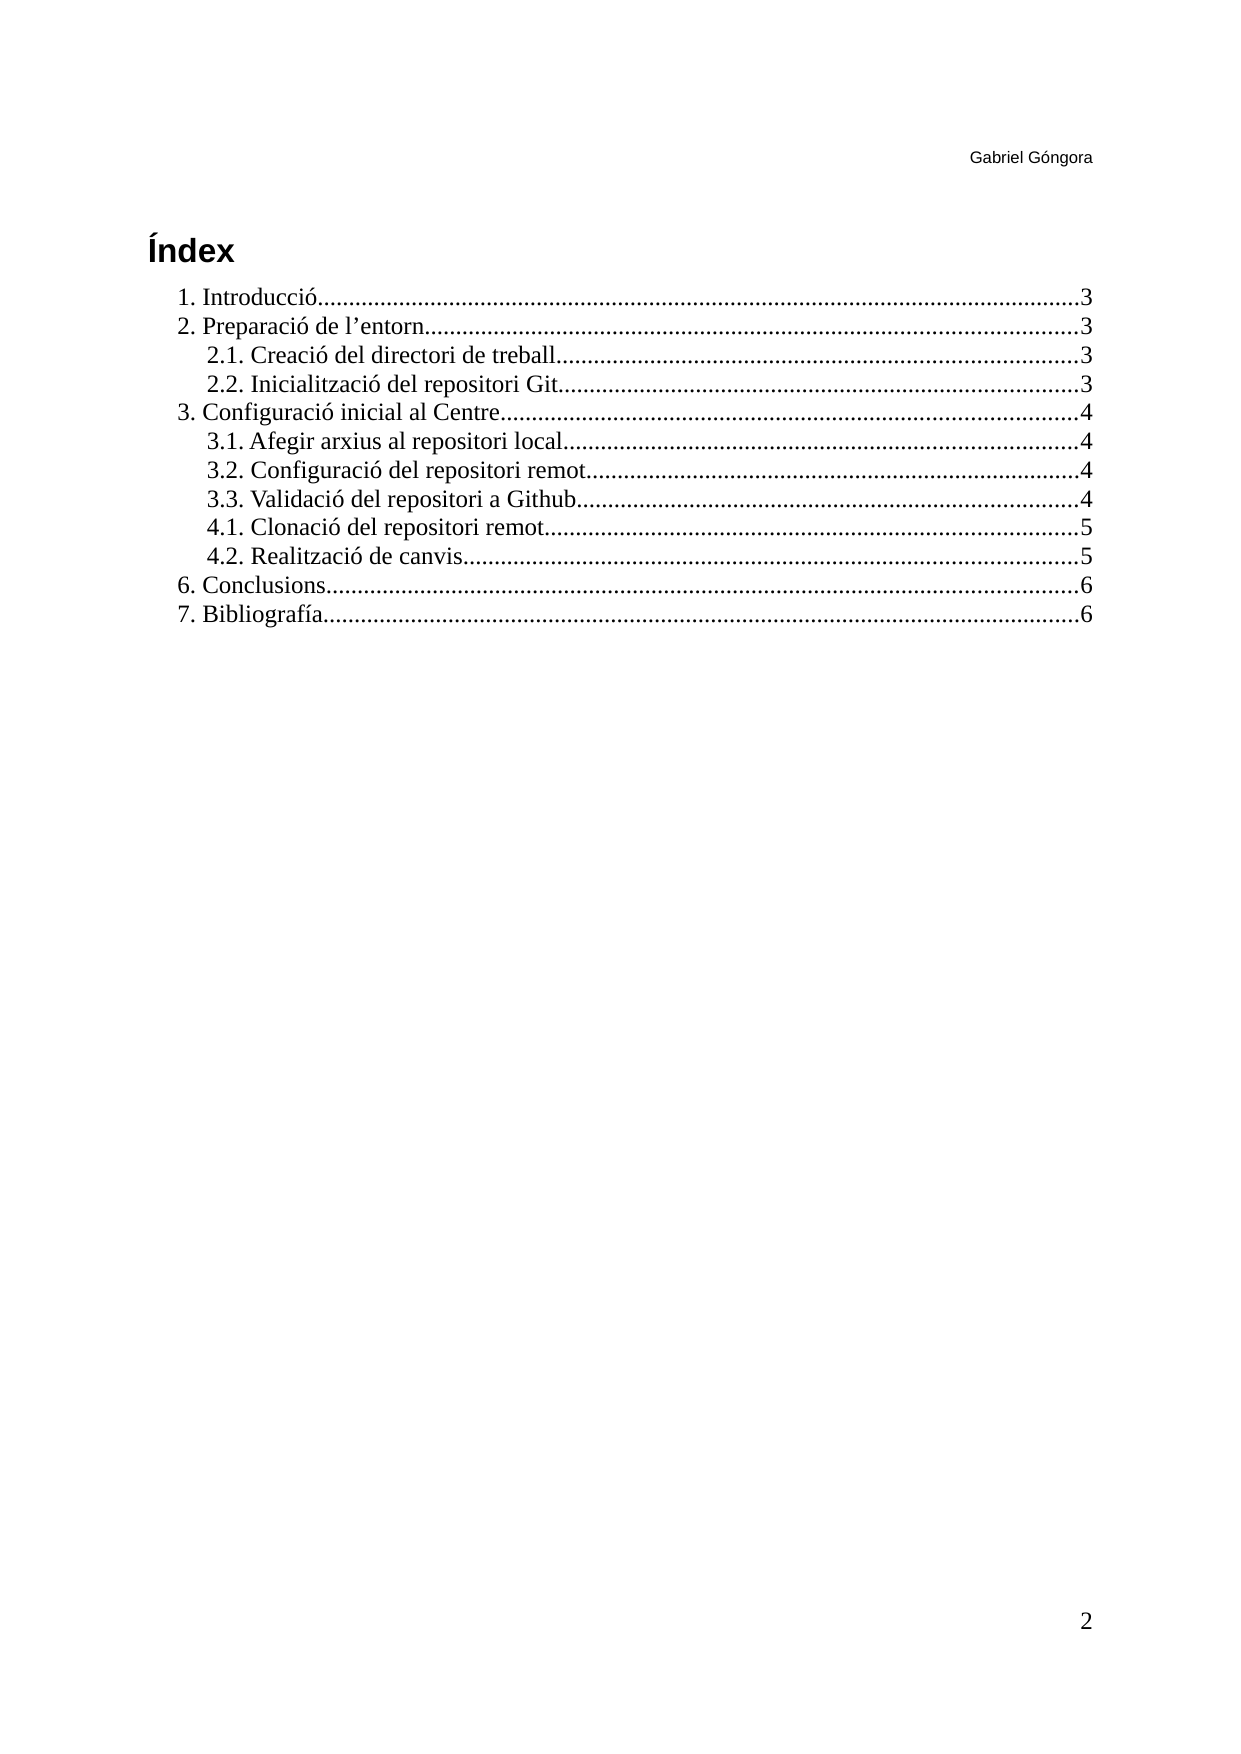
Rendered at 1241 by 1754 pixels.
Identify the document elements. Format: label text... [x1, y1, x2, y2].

text 2. Preparació de l’entorn 3 [177, 311, 1093, 340]
text 1. Introducció 3 [177, 282, 1093, 311]
subtitle Índex [148, 232, 1093, 270]
text 2.2. Inicialització del repositori Git 3 [207, 369, 1093, 397]
text 4.2. Realització de canvis 5 [207, 541, 1093, 570]
text 7. Bibliografía 6 [177, 599, 1093, 627]
text 2.1. Creació del directori de treball 3 [207, 340, 1093, 369]
text 4.1. Clonació del repositori remot 5 [207, 512, 1093, 541]
text 3. Configuració inicial al Centre 4 [177, 397, 1093, 426]
text 3.1. Afegir arxius al repositori local 4 [207, 426, 1093, 455]
text 3.2. Configuració del repositori remot 4 [207, 455, 1093, 484]
text 3.3. Validació del repositori a Github 4 [207, 484, 1093, 512]
text 6. Conclusions 6 [177, 570, 1093, 599]
